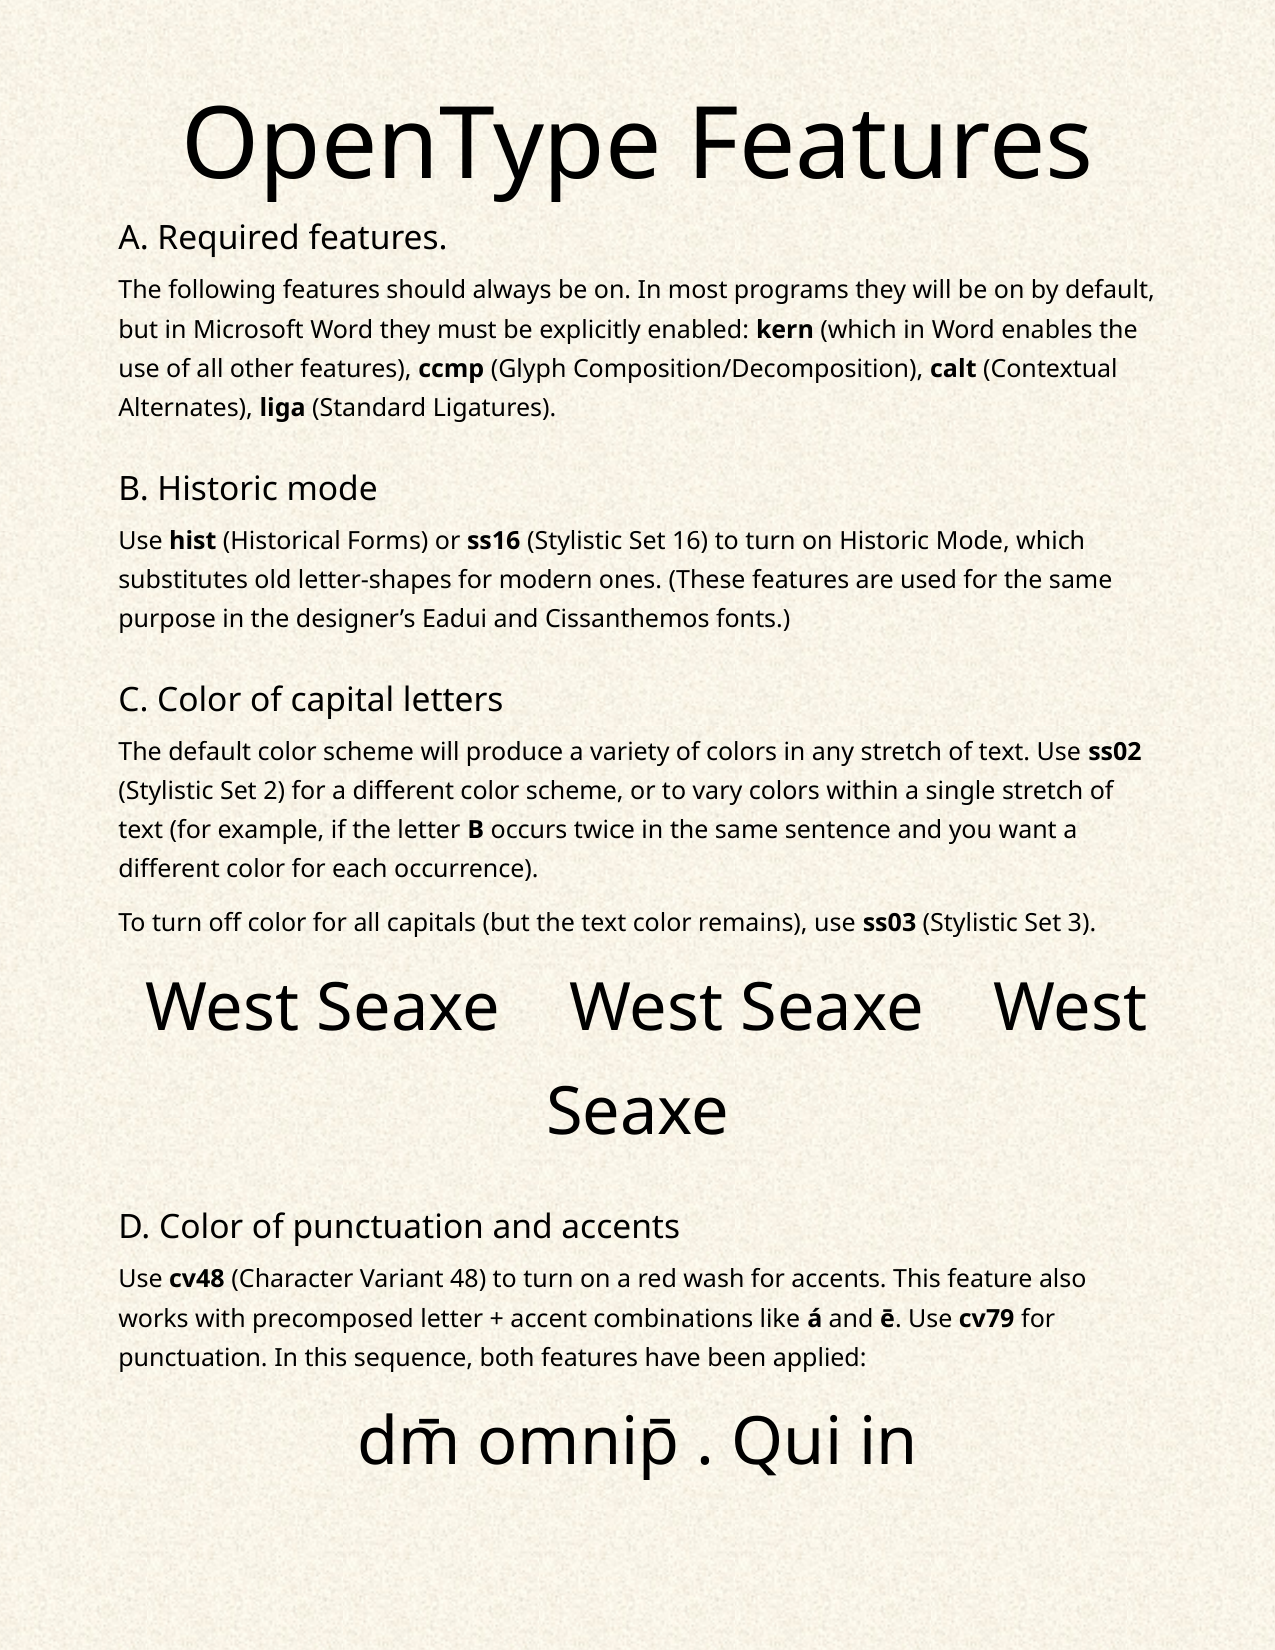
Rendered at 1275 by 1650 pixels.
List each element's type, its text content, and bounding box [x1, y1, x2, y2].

text The default color scheme will produce a variety of colors in any stretch of text. Use ss02 (Stylistic Set 2) for a different color scheme, or to vary colors within a single stretch of text (for example, if the letter B occurs twice in the same sentence and you want a different color for each occurrence). [118, 734, 1157, 885]
subtitle OpenType Features [118, 118, 1157, 193]
text The following features should always be on. In most programs they will be on by default, but in Microsoft Word they must be explicitly enabled: kern (which in Word enables the use of all other features), ccmp (Glyph Composition/Decomposition), calt (Contextual Alternates), liga (Standard Ligatures). [118, 272, 1157, 424]
text West Seaxe West Seaxe West Seaxe [118, 959, 1157, 1154]
text To turn off color for all capitals (but the text color remains), use ss03 (Stylistic Set 3). [118, 905, 1157, 939]
subtitle C. Color of capital letters [118, 675, 1157, 721]
text Use cv48 (Character Variant 48) to turn on a red wash for accents. This feature also works with precomposed letter + accent combinations like á and ē. Use cv79 for punctuation. In this sequence, both features have been applied: [118, 1261, 1157, 1373]
subtitle A. Required features. [118, 214, 1157, 260]
picture [0, 0, 1275, 1650]
subtitle D. Color of punctuation and accents [118, 1203, 1157, 1248]
text dm̄ omnip̄ . Qui in [118, 1393, 1157, 1484]
subtitle B. Historic mode [118, 464, 1157, 510]
text Use hist (Historical Forms) or ss16 (Stylistic Set 16) to turn on Historic Mode, which substitutes old letter-shapes for modern ones. (These features are used for the same purpose in the designer’s Eadui and Cissanthemos fonts.) [118, 522, 1157, 635]
